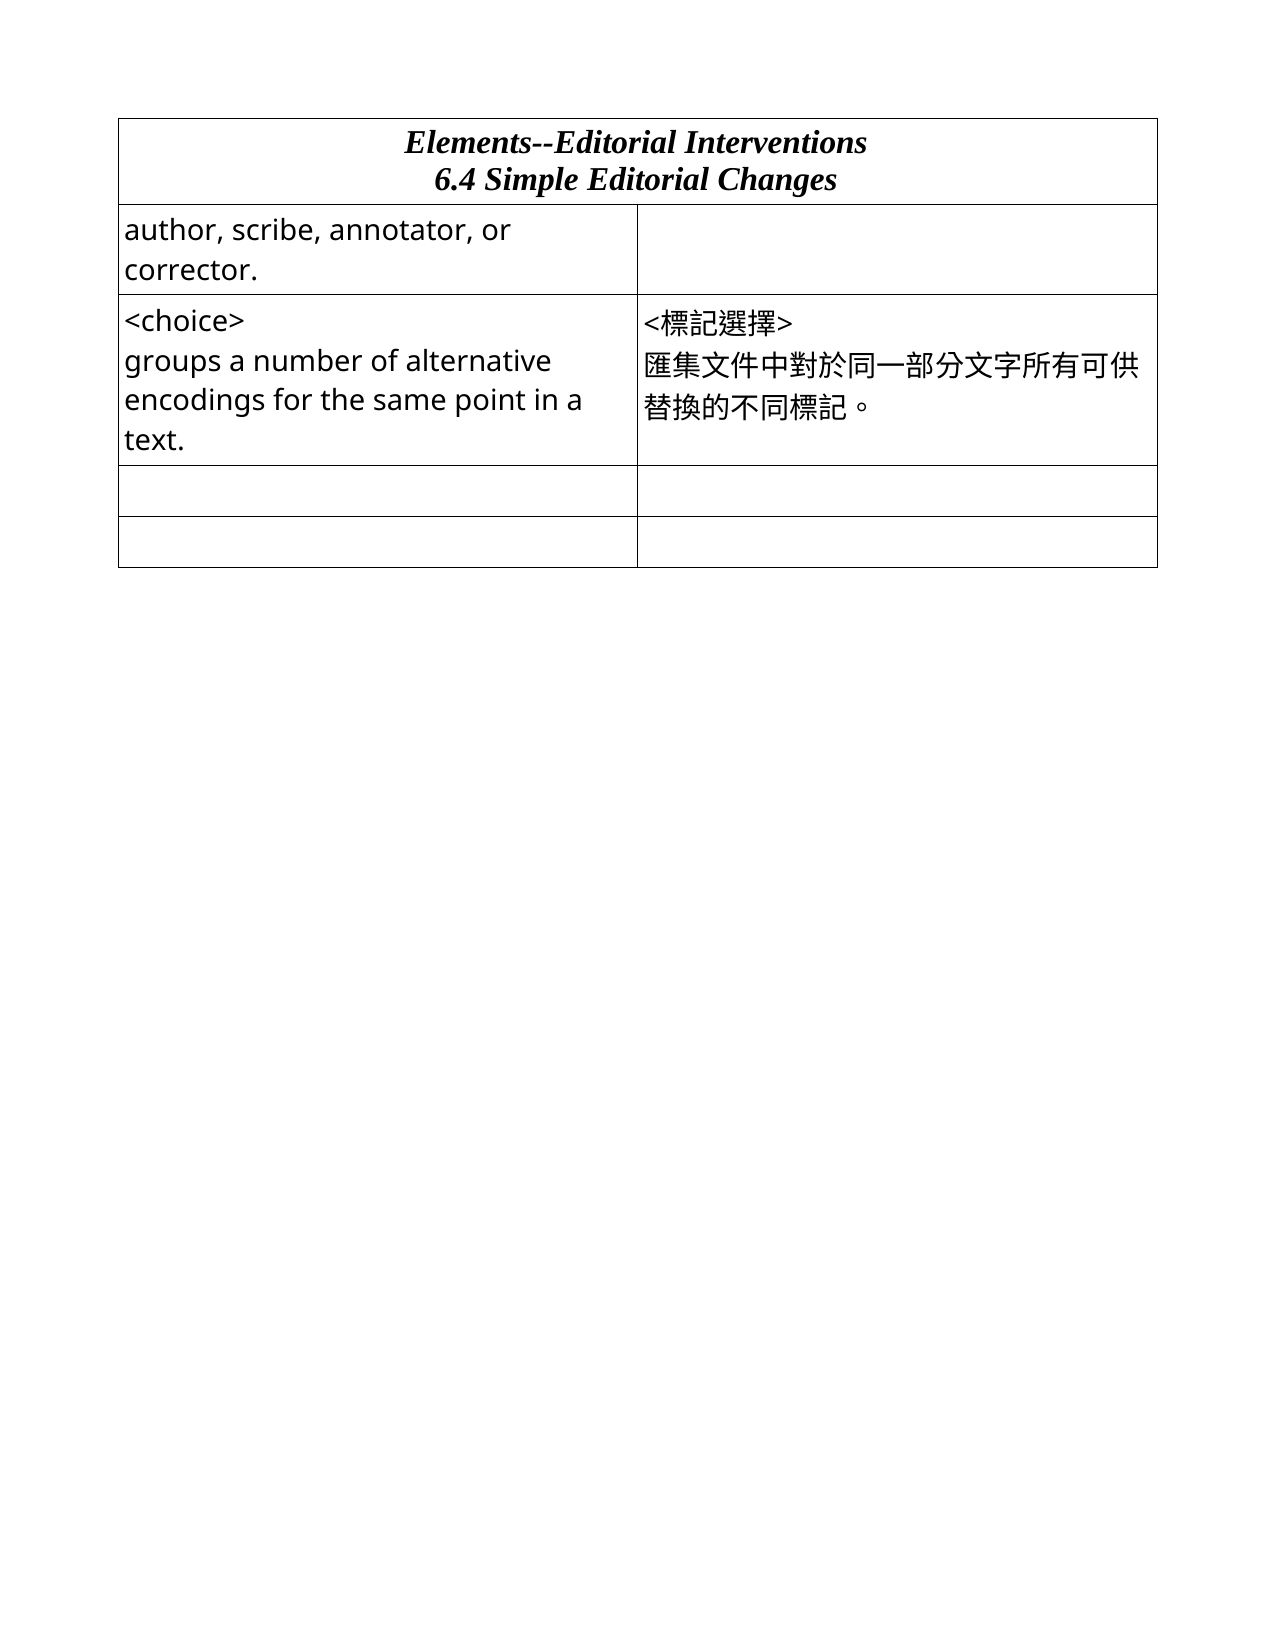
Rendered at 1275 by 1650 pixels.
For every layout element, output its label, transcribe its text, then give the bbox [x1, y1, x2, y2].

table_cell [638, 466, 1157, 516]
table_cell [119, 517, 637, 567]
table_cell [638, 517, 1157, 567]
table_cell <標記選擇> 匯集文件中對於同一部分文字所有可供替換的不同標記。 [638, 295, 1157, 465]
table_cell <choice> groups a number of alternative encodings for the same point in a text. [119, 295, 637, 465]
table_cell author, scribe, annotator, or corrector. [119, 205, 637, 294]
table_header Elements--Editorial Interventions 6.4 Simple Editorial Changes [119, 119, 1157, 203]
table_cell [119, 466, 637, 516]
table_cell [638, 205, 1157, 294]
